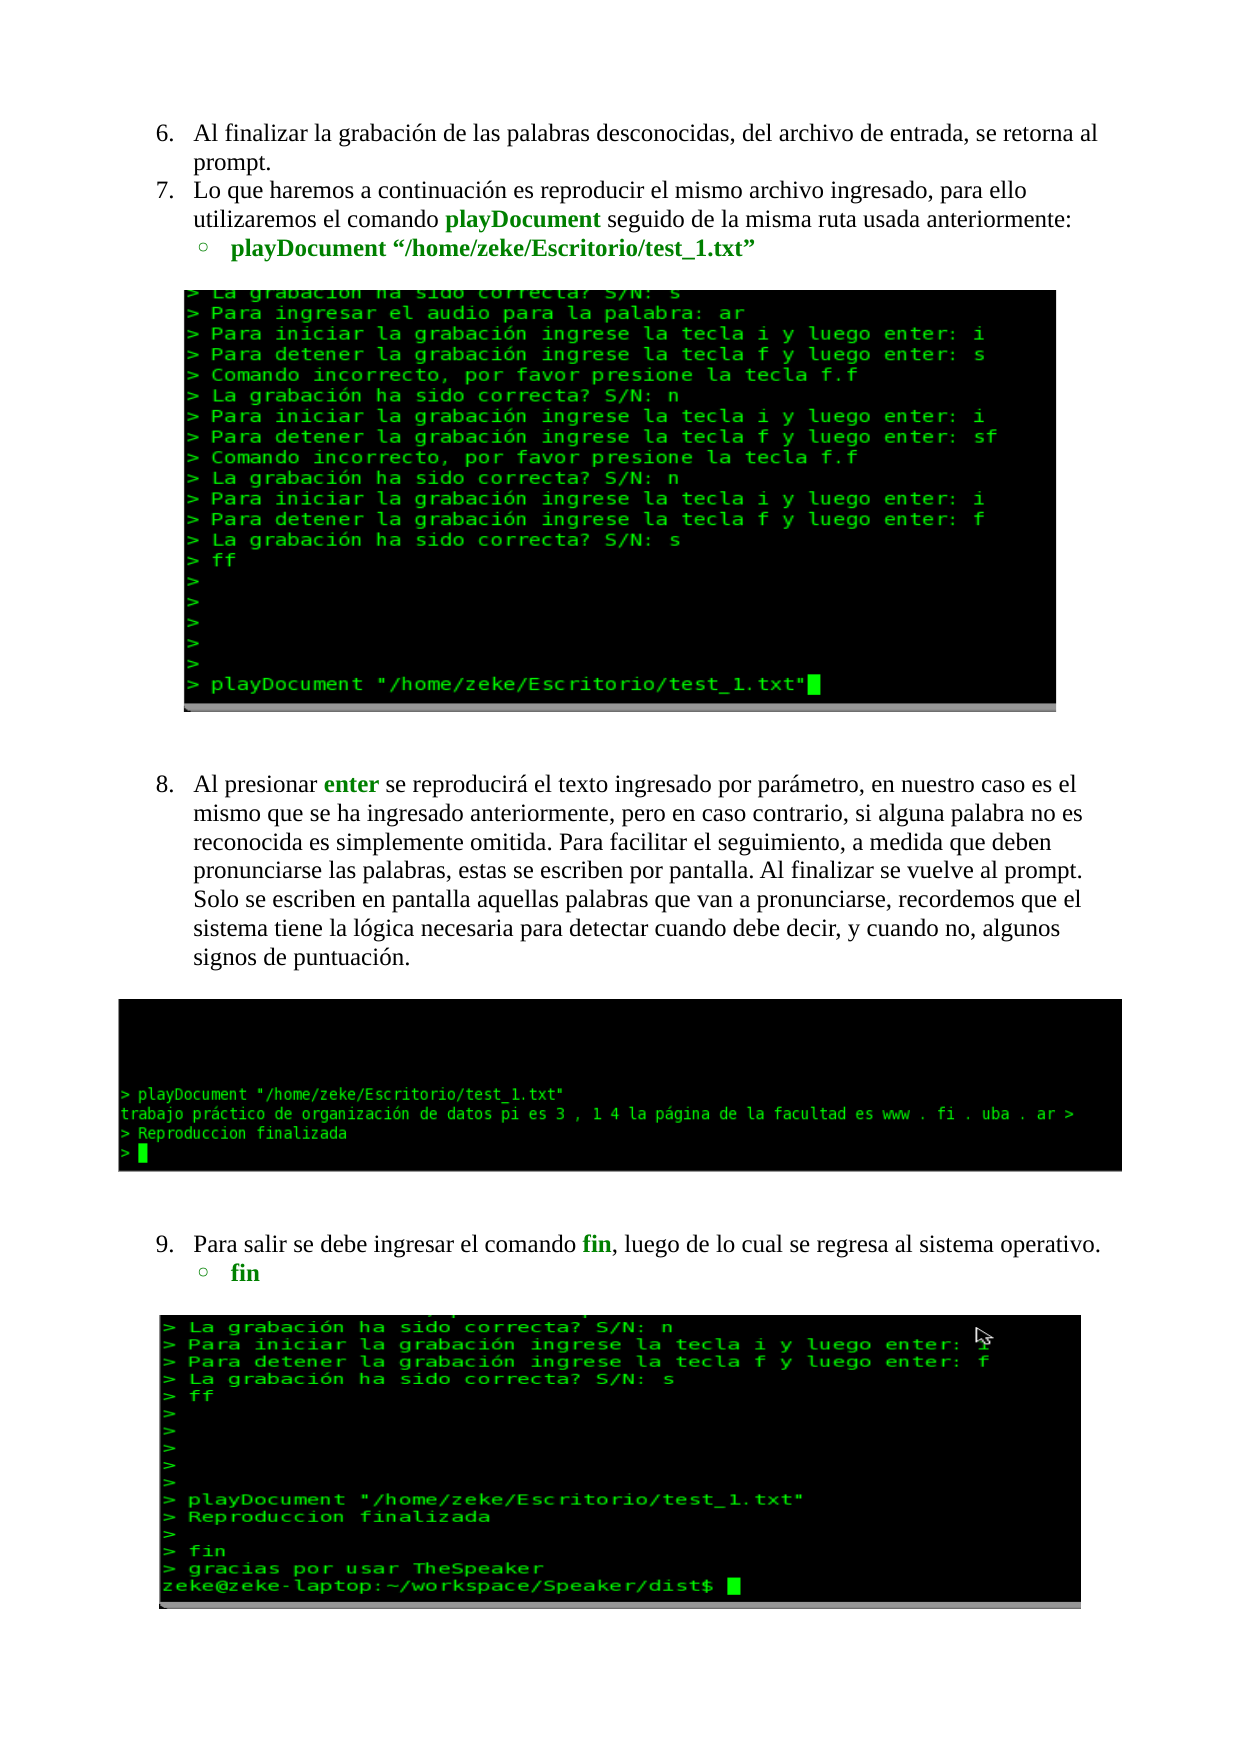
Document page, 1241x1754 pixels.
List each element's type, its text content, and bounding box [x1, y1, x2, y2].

list playDocument “/home/zeke/Escritorio/test_1.txt” [193, 233, 1122, 262]
picture [183, 290, 1057, 712]
list fin [193, 1258, 1122, 1286]
list Para salir se debe ingresar el comando fin, luego de lo cual se regresa al sistema operativo. [156, 1229, 1122, 1258]
picture [118, 999, 1122, 1172]
picture [159, 1315, 1081, 1609]
list Al presionar enter se reproducirá el texto ingresado por parámetro, en nuestro caso es el mismo que se ha ingresado anteriormente, pero en caso contrario, si alguna palabra no es reconocida es simplemente omitida. Para facilitar el seguimiento, a medida que deben pronunciarse las palabras, estas se escriben por pantalla. Al finalizar se vuelve al prompt. Solo se escriben en pantalla aquellas palabras que van a pronunciarse, recordemos que el sistema tiene la lógica necesaria para detectar cuando debe decir, y cuando no, algunos signos de puntuación. [156, 769, 1122, 970]
list Lo que haremos a continuación es reproducir el mismo archivo ingresado, para ello utilizaremos el comando playDocument seguido de la misma ruta usada anteriormente: [156, 176, 1122, 233]
list Al finalizar la grabación de las palabras desconocidas, del archivo de entrada, se retorna al prompt. [156, 118, 1122, 176]
